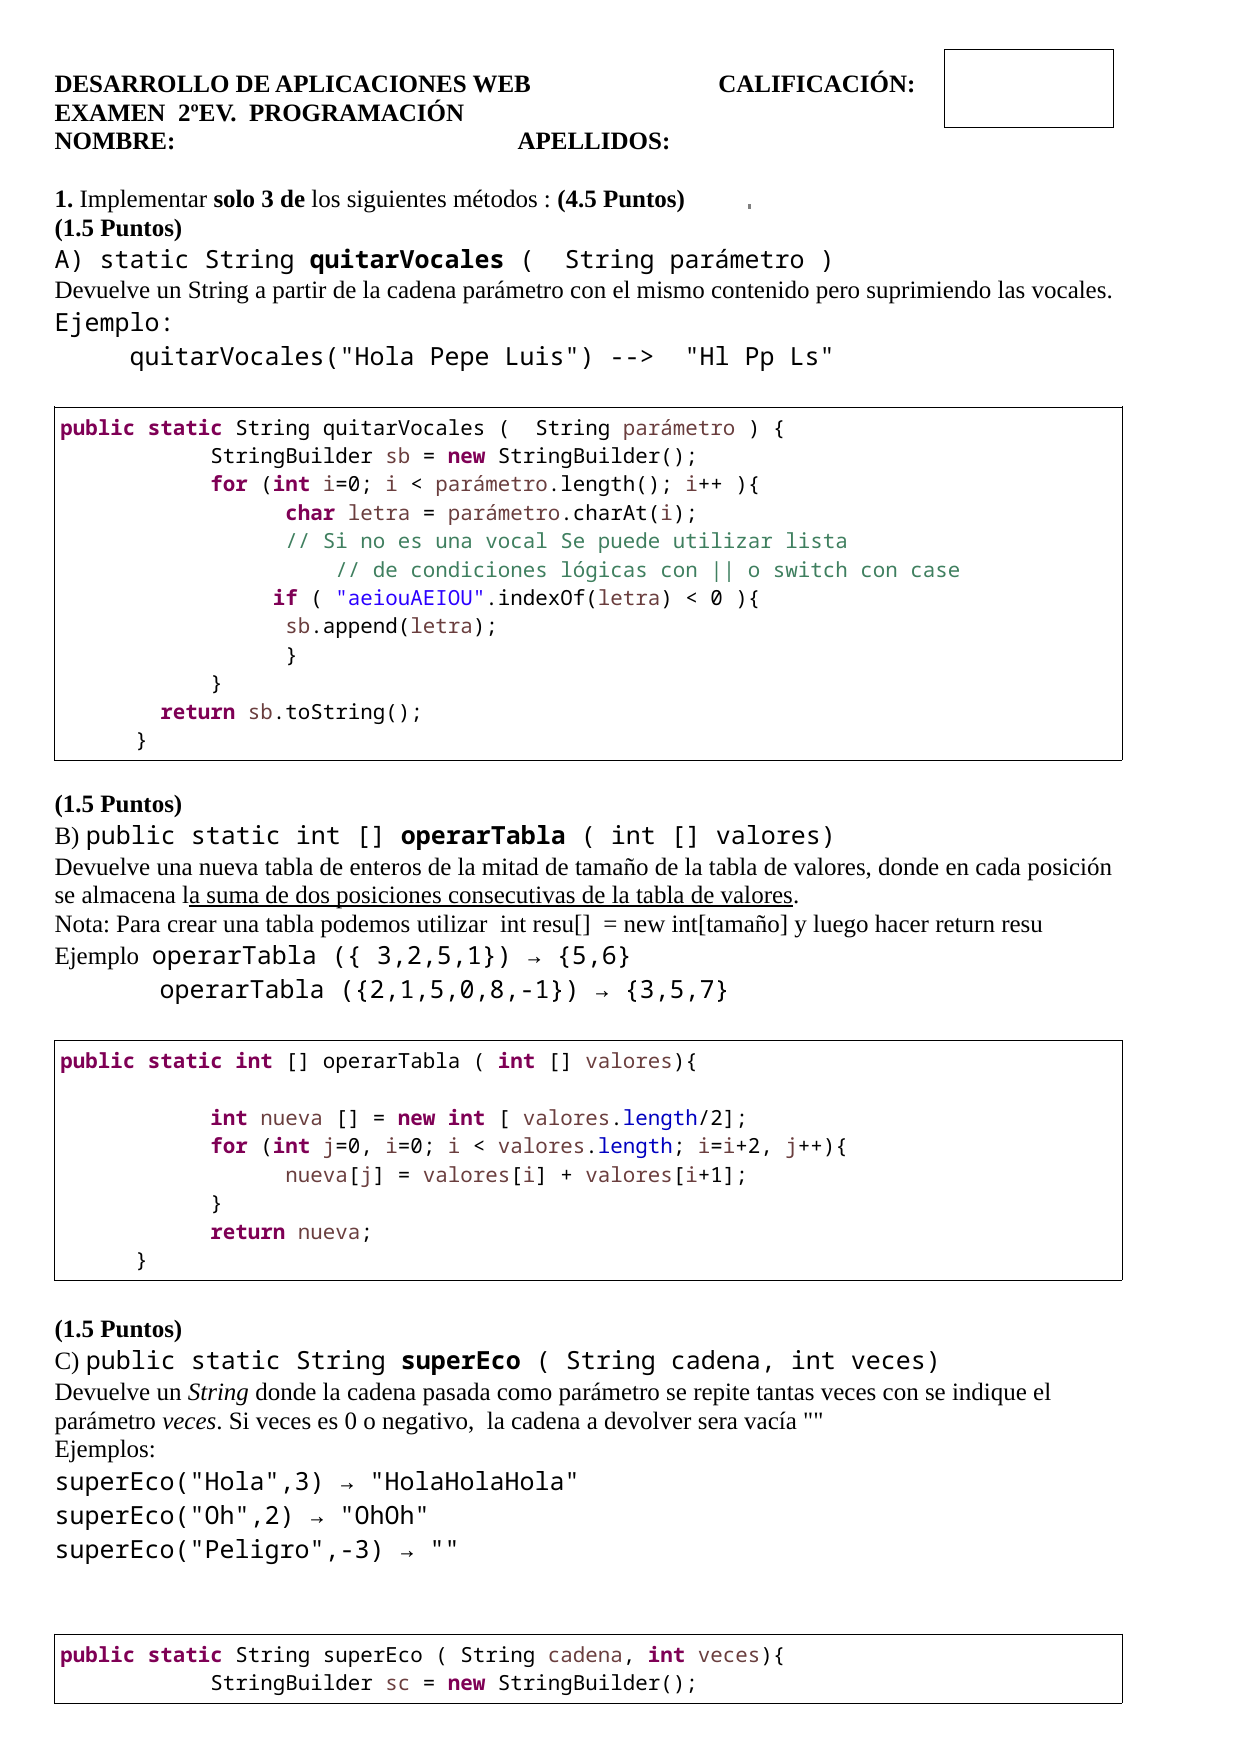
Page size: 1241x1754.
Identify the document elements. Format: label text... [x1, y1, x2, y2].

text EXAMEN 2ºEV. PROGRAMACIÓN [54, 98, 944, 126]
text (1.5 Puntos) [54, 1314, 1122, 1343]
text 1. Implementar solo 3 de los siguientes métodos : (4.5 Puntos) [54, 184, 1122, 213]
text B) public static int [] operarTabla ( int [] valores) [54, 818, 1122, 852]
table_header public static int [] operarTabla ( int [] valores){ int nueva [] = new int [ valores.length/2]; for (int j=0, i=0; i < valores.length; i=i+2, j++){ nueva[j] = valores[i] + valores[i+1]; } return nueva; } [55, 1041, 1122, 1279]
text superEco("Peligro",-3) → "" [54, 1531, 1122, 1565]
text A) static String quitarVocales ( String parámetro ) [54, 241, 1122, 275]
table_header public static String superEco ( String cadena, int veces){ StringBuilder sc = new StringBuilder(); [55, 1635, 1122, 1702]
text superEco("Hola",3) → "HolaHolaHola" [54, 1463, 1122, 1497]
text DESARROLLO DE APLICACIONES WEB CALIFICACIÓN: [54, 69, 944, 98]
text superEco("Oh",2) → "OhOh" [54, 1497, 1122, 1531]
text operarTabla ({2,1,5,0,8,-1}) → {3,5,7} [54, 972, 1122, 1006]
text C) public static String superEco ( String cadena, int veces) [54, 1343, 1122, 1377]
text Devuelve una nueva tabla de enteros de la mitad de tamaño de la tabla de valores, donde en cada posición se almacena la suma de dos posiciones consecutivas de la tabla de valores. [54, 852, 1122, 909]
table_header public static String quitarVocales ( String parámetro ) { StringBuilder sb = new StringBuilder(); for (int i=0; i < parámetro.length(); i++ ){ char letra = parámetro.charAt(i); // Si no es una vocal Se puede utilizar lista // de condiciones lógicas con || o switch con case if ( "aeiouAEIOU".indexOf(letra) < 0 ){ sb.append(letra); } } return sb.toString(); } [55, 408, 1122, 759]
text Ejemplo: [54, 304, 1122, 338]
text Ejemplo operarTabla ({ 3,2,5,1}) → {5,6} [54, 938, 1122, 972]
text Devuelve un String a partir de la cadena parámetro con el mismo contenido pero suprimiendo las vocales. [54, 275, 1122, 304]
text quitarVocales("Hola Pepe Luis") --> "Hl Pp Ls" [54, 338, 1122, 372]
text Devuelve un String donde la cadena pasada como parámetro se repite tantas veces con se indique el parámetro veces. Si veces es 0 o negativo, la cadena a devolver sera vacía "" [54, 1377, 1122, 1434]
text (1.5 Puntos) [54, 213, 1122, 241]
text Ejemplos: [54, 1434, 1122, 1463]
text Nota: Para crear una tabla podemos utilizar int resu[] = new int[tamaño] y luego hacer return resu [54, 909, 1122, 938]
text NOMBRE: APELLIDOS: [54, 126, 1122, 155]
text (1.5 Puntos) [54, 789, 1122, 818]
